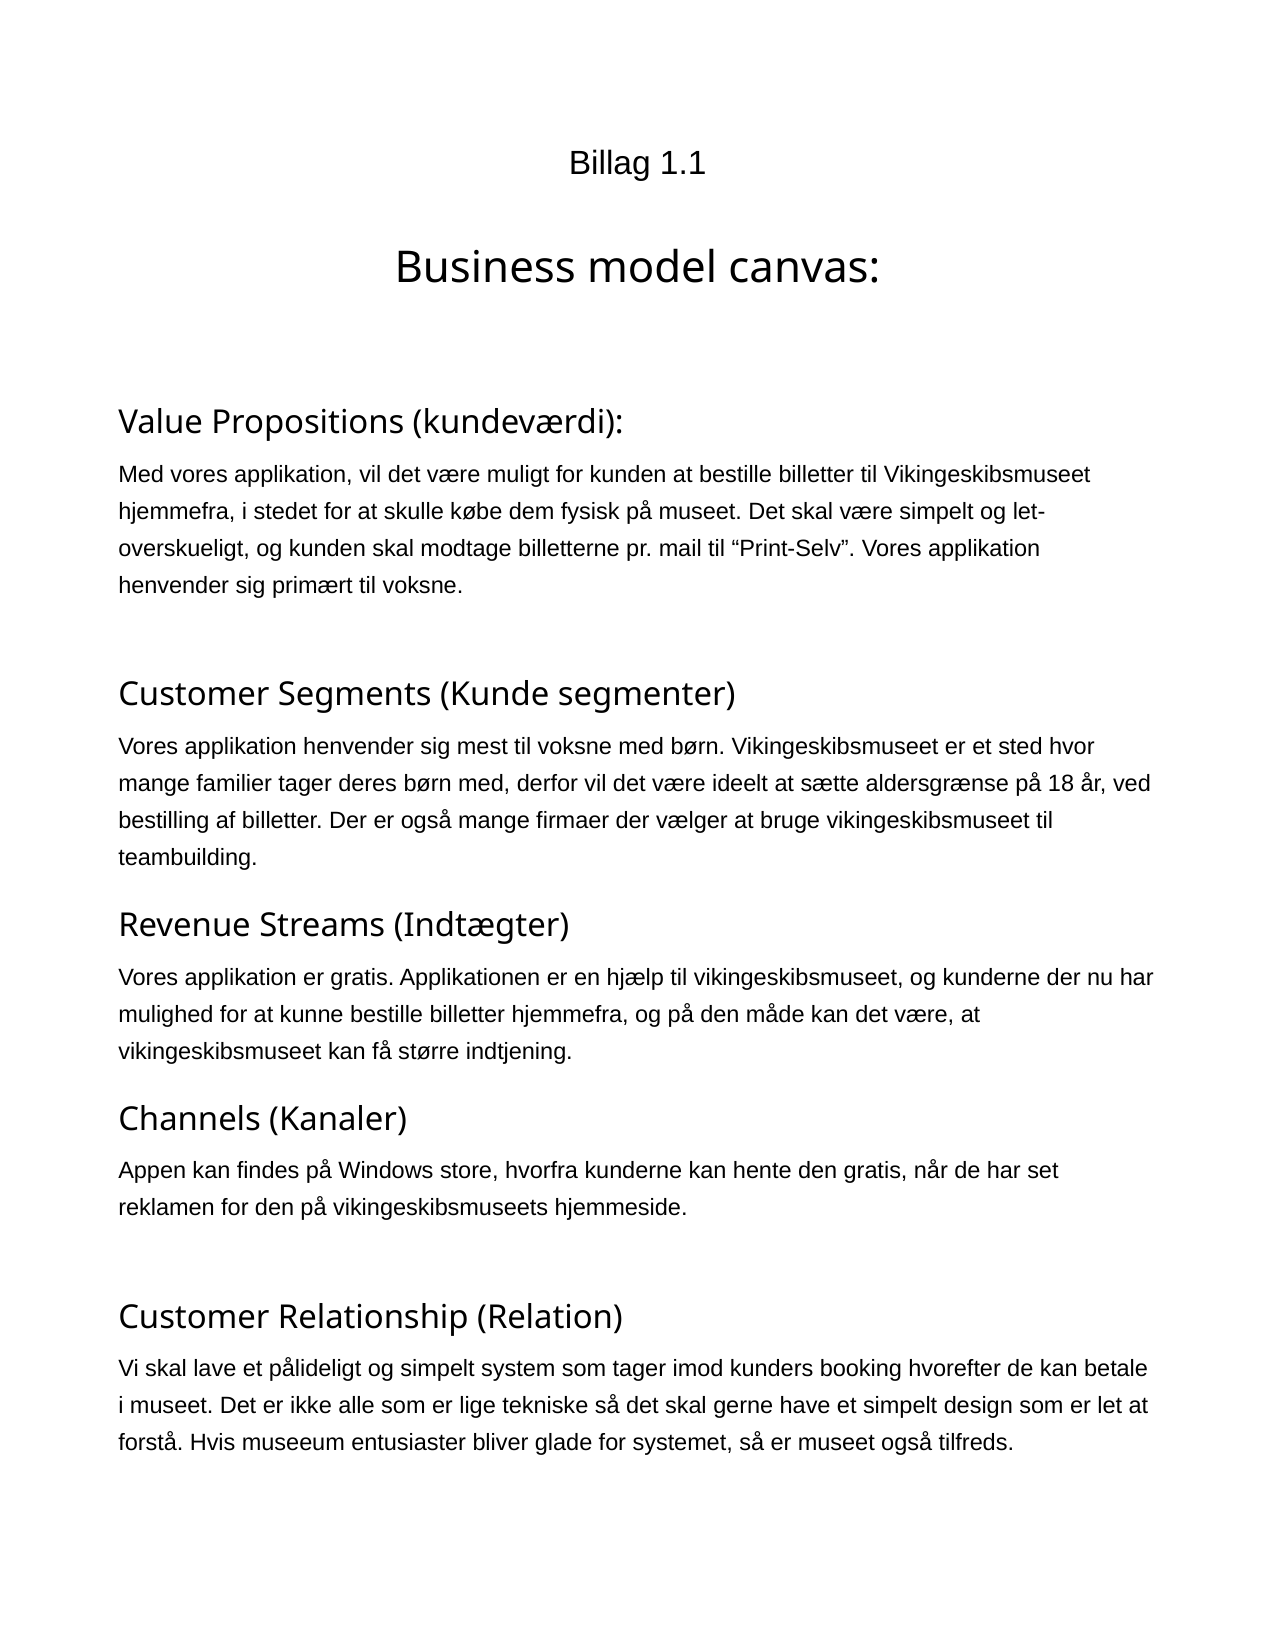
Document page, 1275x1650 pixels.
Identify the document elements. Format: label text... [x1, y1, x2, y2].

text Business model canvas: [118, 236, 1157, 295]
subtitle Customer Segments (Kunde segmenter) [118, 671, 1157, 715]
text Med vores applikation, vil det være muligt for kunden at bestille billetter til Vikingeskibsmuseet hjemmefra, i stedet for at skulle købe dem fysisk på museet. Det skal være simpelt og let-overskueligt, og kunden skal modtage billetterne pr. mail til “Print-Selv”. Vores applikation henvender sig primært til voksne. [118, 460, 1157, 598]
text Vores applikation henvender sig mest til voksne med børn. Vikingeskibsmuseet er et sted hvor mange familier tager deres børn med, derfor vil det være ideelt at sætte aldersgrænse på 18 år, ved bestilling af billetter. Der er også mange firmaer der vælger at bruge vikingeskibsmuseet til teambuilding. [118, 732, 1157, 870]
subtitle Revenue Streams (Indtægter) [118, 901, 1157, 946]
subtitle Channels (Kanaler) [118, 1095, 1157, 1140]
subtitle Billag 1.1 [118, 143, 1157, 182]
subtitle Value Propositions (kundeværdi): [118, 398, 1157, 443]
text Appen kan findes på Windows store, hvorfra kunderne kan hente den gratis, når de har set reklamen for den på vikingeskibsmuseets hjemmeside. [118, 1157, 1157, 1221]
text Vi skal lave et pålideligt og simpelt system som tager imod kunders booking hvorefter de kan betale i museet. Det er ikke alle som er lige tekniske så det skal gerne have et simpelt design som er let at forstå. Hvis museeum entusiaster bliver glade for systemet, så er museet også tilfreds. [118, 1355, 1157, 1456]
subtitle Customer Relationship (Relation) [118, 1293, 1157, 1338]
text Vores applikation er gratis. Applikationen er en hjælp til vikingeskibsmuseet, og kunderne der nu har mulighed for at kunne bestille billetter hjemmefra, og på den måde kan det være, at vikingeskibsmuseet kan få større indtjening. [118, 963, 1157, 1064]
